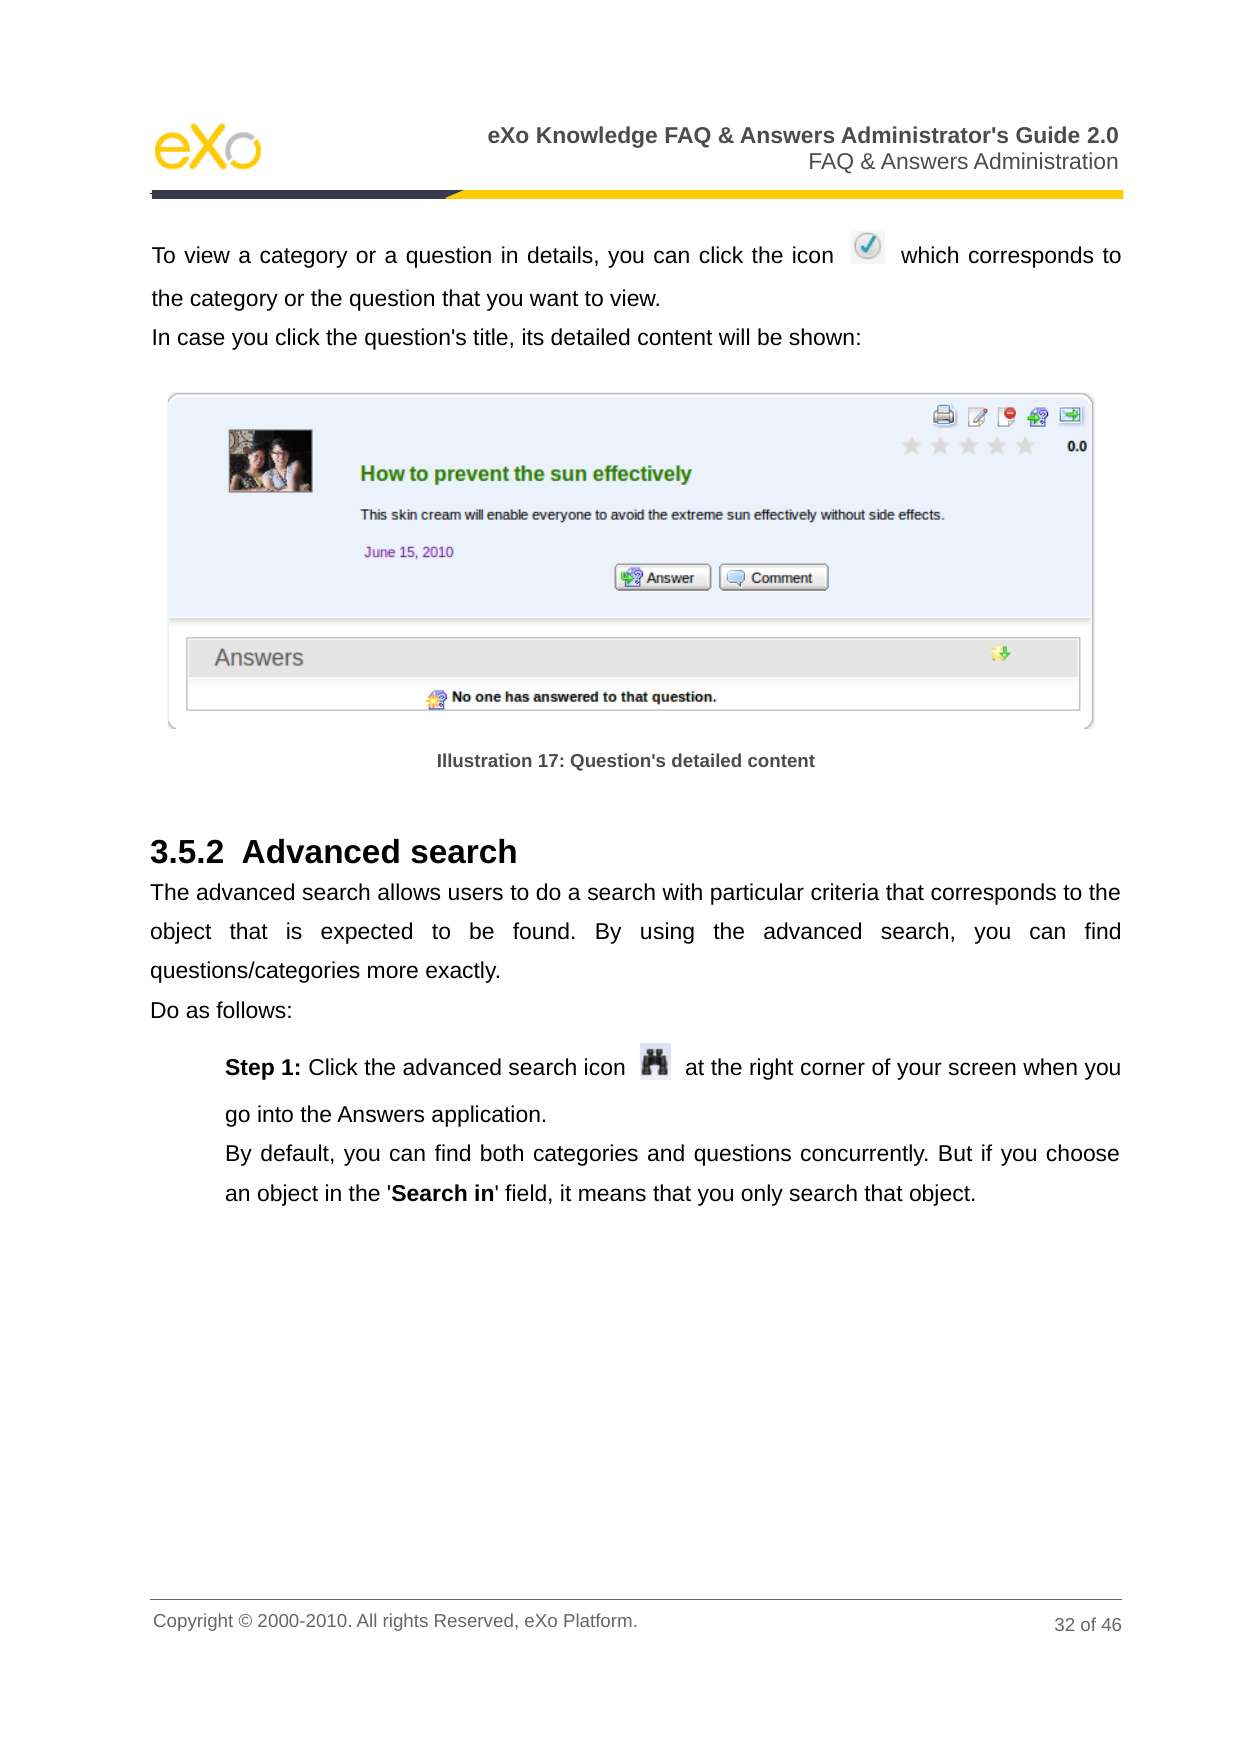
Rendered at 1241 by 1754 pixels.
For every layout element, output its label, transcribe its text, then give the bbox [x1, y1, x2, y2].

list By default, you can find both categories and questions concurrently. But if you choose an object in the 'Search in' field, it means that you only search that object. [187, 1140, 1122, 1206]
picture [167, 392, 1096, 729]
picture [850, 231, 886, 264]
picture [639, 1043, 671, 1080]
picture [151, 190, 1124, 199]
text The advanced search allows users to do a search with particular criteria that corresponds to the object that is expected to be found. By using the advanced search, you can find questions/categories more exactly. [150, 878, 1122, 984]
subtitle Advanced search [150, 833, 1122, 871]
text Do as follows: [150, 997, 1122, 1023]
list In case you click the question's title, its detailed content will be shown: [114, 324, 1122, 350]
list Step 1: Click the advanced search icon at the right corner of your screen when you go into the Answers application. [187, 1036, 1122, 1127]
picture [155, 123, 262, 170]
text Illustration 17: Question's detailed content [162, 467, 1089, 772]
list To view a category or a question in details, you can click the icon which corresponds to the category or the question that you want to view. [114, 223, 1122, 311]
